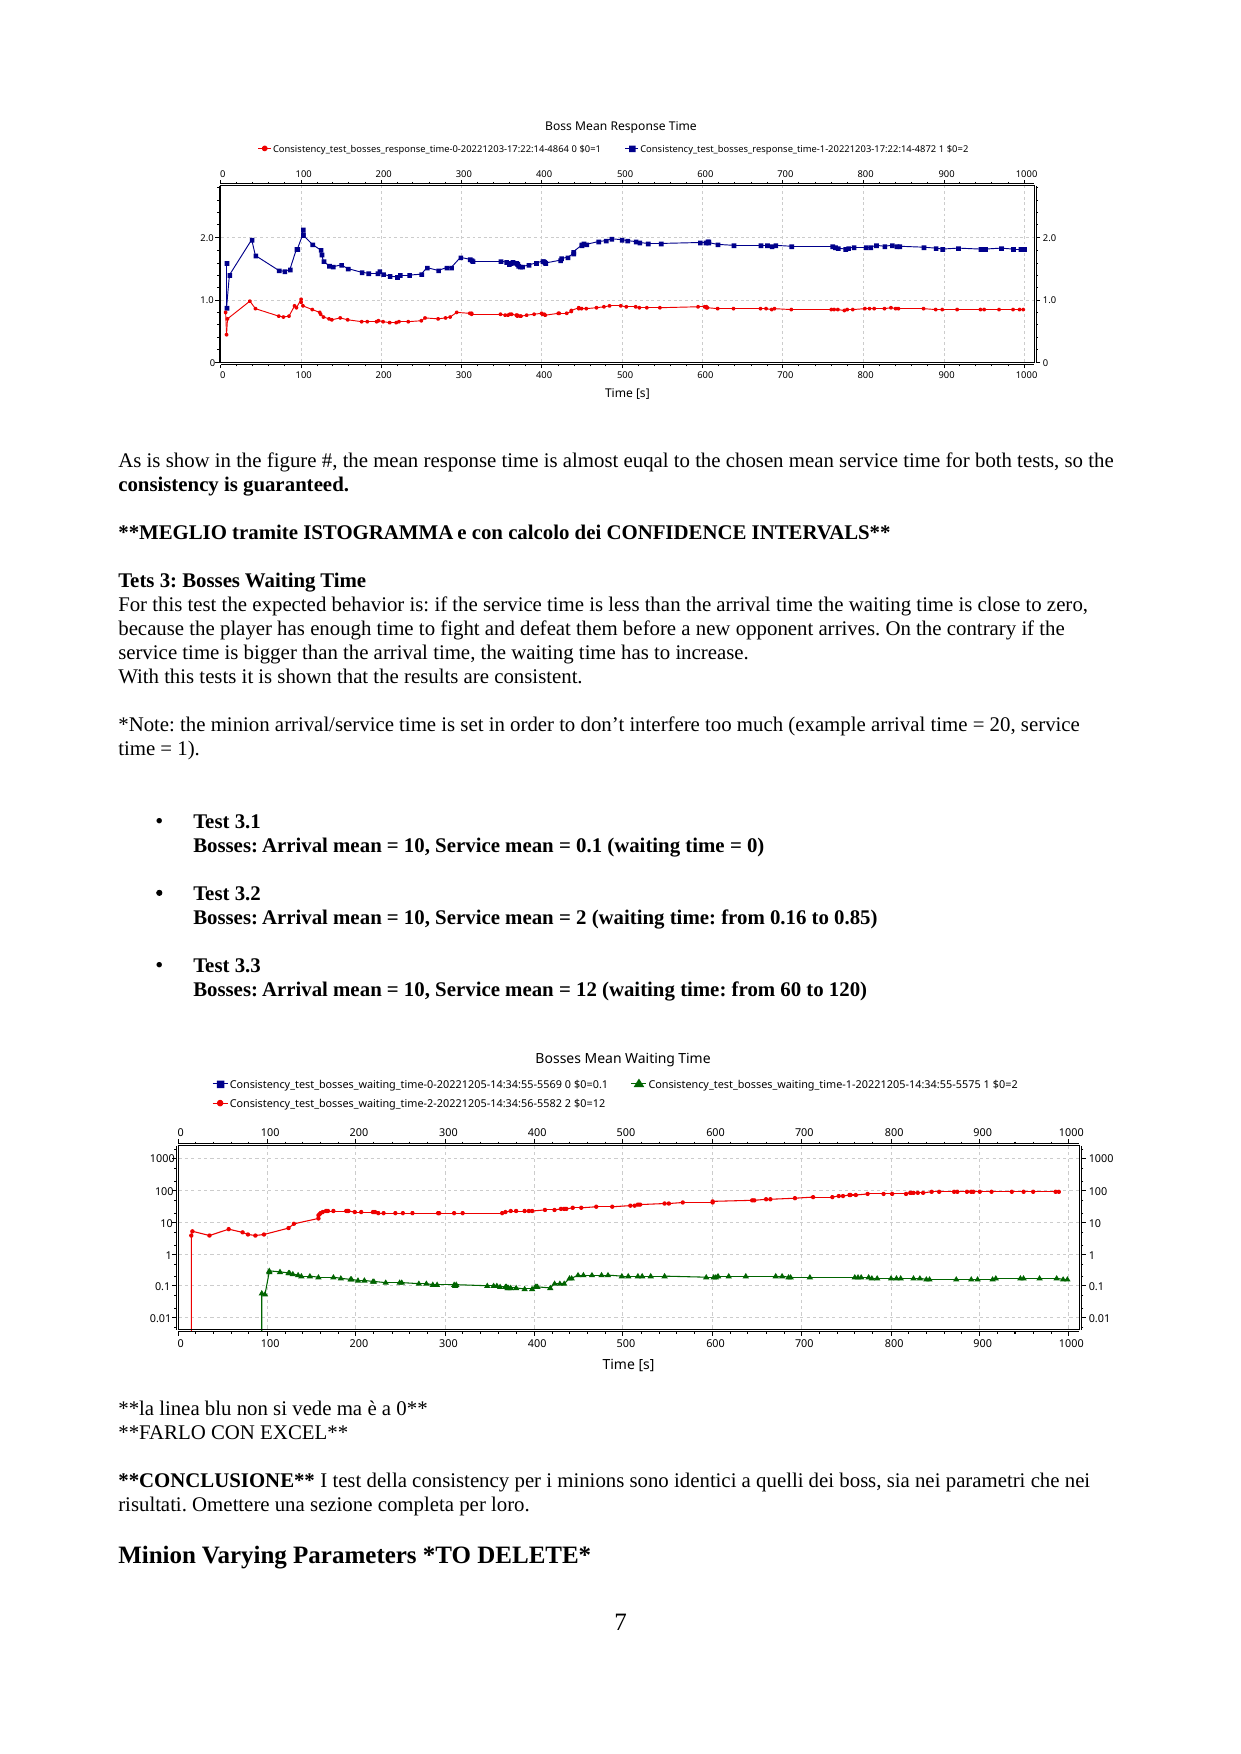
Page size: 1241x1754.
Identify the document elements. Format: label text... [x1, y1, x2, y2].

list Bosses: Arrival mean = 10, Service mean = 12 (waiting time: from 60 to 120) [156, 977, 1122, 1001]
text Tets 3: Bosses Waiting Time [118, 568, 1122, 592]
list Bosses: Arrival mean = 10, Service mean = 2 (waiting time: from 0.16 to 0.85) [156, 905, 1122, 929]
text **MEGLIO tramite ISTOGRAMMA e con calcolo dei CONFIDENCE INTERVALS** [118, 520, 1122, 544]
text **la linea blu non si vede ma è a 0** [118, 1396, 1122, 1420]
list Bosses: Arrival mean = 10, Service mean = 0.1 (waiting time = 0) [156, 833, 1122, 857]
text As is show in the figure #, the mean response time is almost euqal to the chosen mean service time for both tests, so the consistency is guaranteed. [118, 448, 1122, 496]
list Test 3.3 [156, 953, 1122, 977]
text *Note: the minion arrival/service time is set in order to don’t interfere too much (example arrival time = 20, service time = 1). [118, 712, 1122, 760]
text For this test the expected behavior is: if the service time is less than the arrival time the waiting time is close to zero, because the player has enough time to fight and defeat them before a new opponent arrives. On the contrary if the service time is bigger than the arrival time, the waiting time has to increase. [118, 592, 1122, 664]
list Test 3.1 [156, 808, 1122, 833]
text **CONCLUSIONE** I test della consistency per i minions sono identici a quelli dei boss, sia nei parametri che nei risultati. Omettere una sezione completa per loro. [118, 1468, 1122, 1516]
list Test 3.2 [156, 881, 1122, 905]
text Minion Varying Parameters *TO DELETE* [118, 1540, 1122, 1569]
text With this tests it is shown that the results are consistent. [118, 664, 1122, 688]
text **FARLO CON EXCEL** [118, 1420, 1122, 1444]
